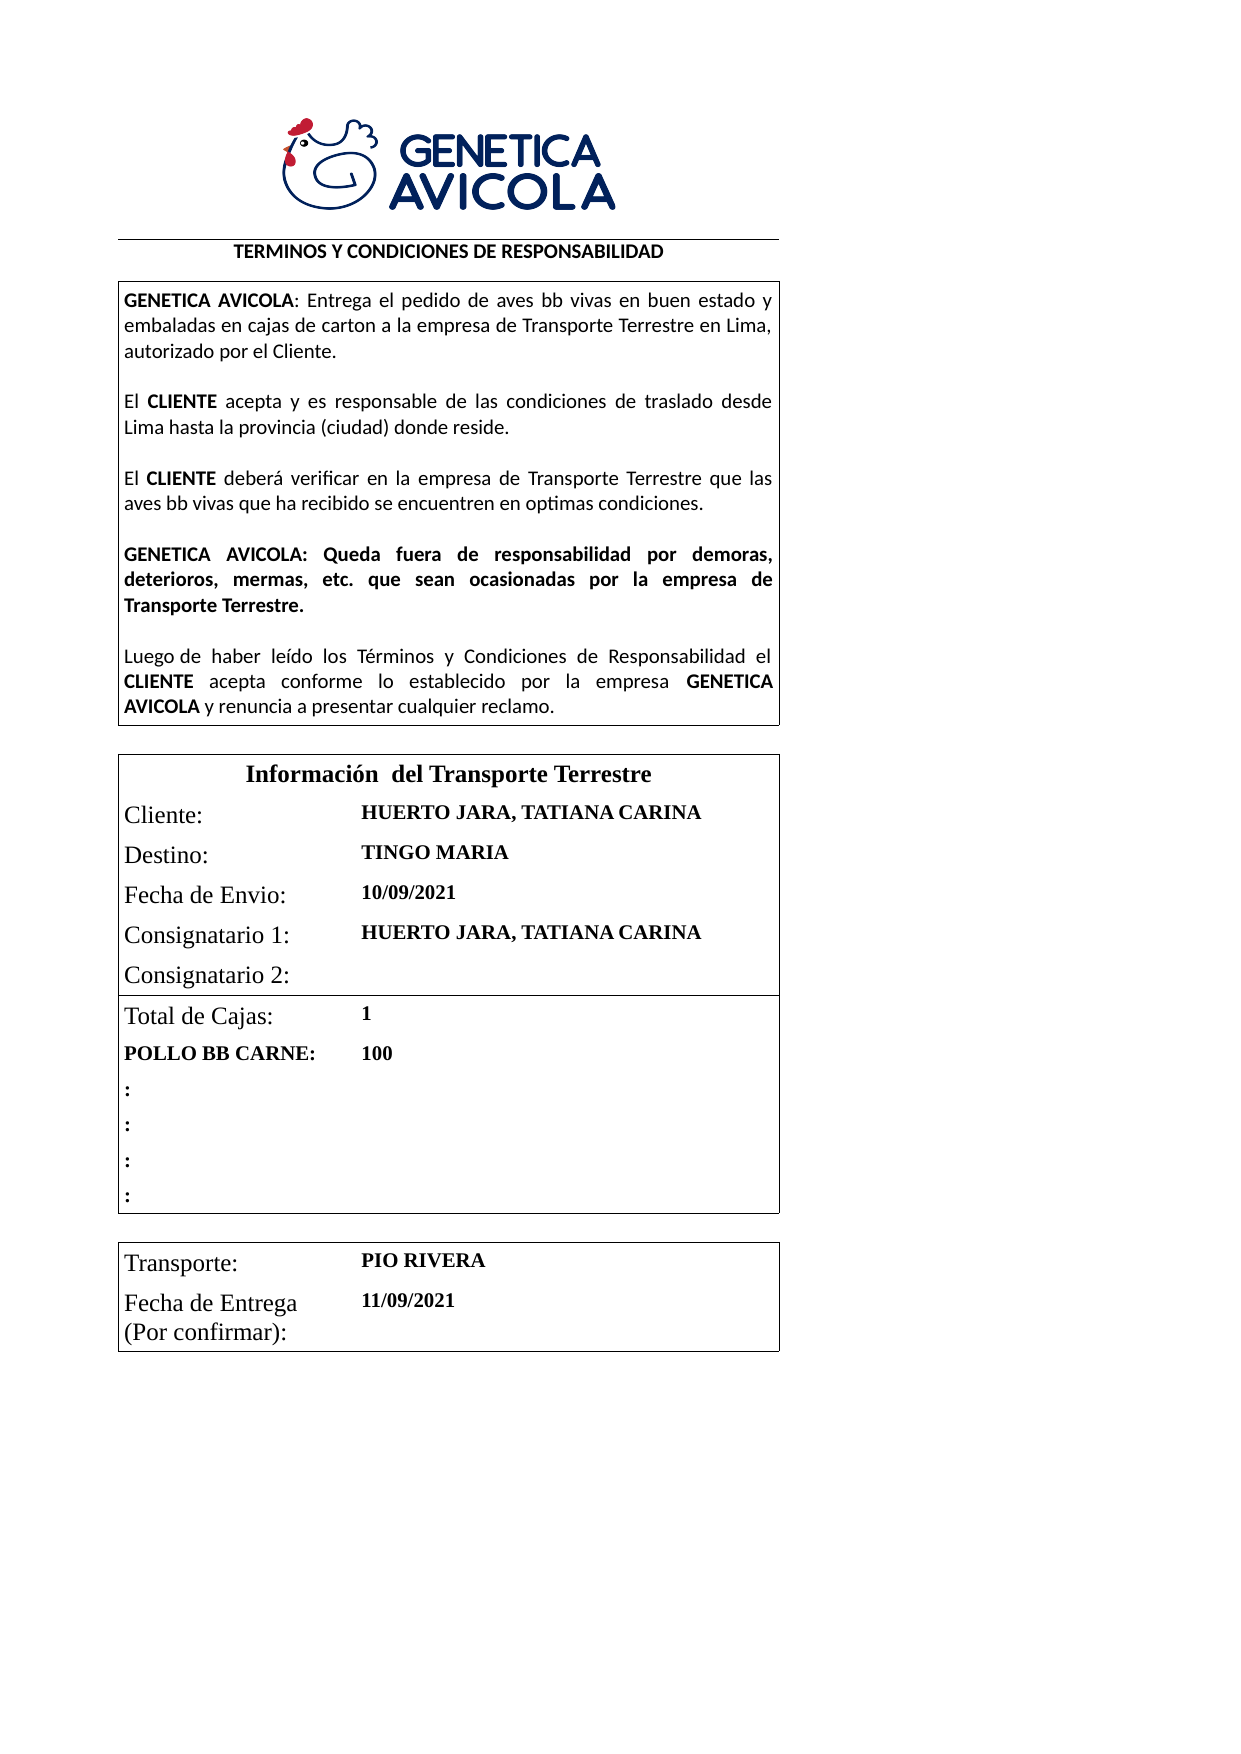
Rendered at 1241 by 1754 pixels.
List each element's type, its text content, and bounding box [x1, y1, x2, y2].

table_cell Cliente: [119, 794, 356, 834]
table_cell Consignatario 2: [119, 955, 356, 995]
table_cell [118, 1214, 356, 1242]
table_cell Total de Cajas: [119, 996, 356, 1035]
table_cell 10/09/2021 [356, 874, 779, 914]
table_cell 100 [356, 1035, 779, 1071]
table_cell [356, 1178, 779, 1213]
table_cell Transporte: [119, 1243, 356, 1282]
table_cell HUERTO JARA, TATIANA CARINA [356, 794, 779, 834]
table_cell Fecha de Envio: [119, 874, 356, 914]
table_cell [356, 1071, 779, 1106]
table_cell Destino: [119, 834, 356, 874]
table_cell [356, 1142, 779, 1177]
table_cell : [119, 1178, 356, 1213]
table_cell Consignatario 1: [119, 915, 356, 955]
picture [282, 118, 616, 210]
table_cell POLLO BB CARNE: [119, 1035, 356, 1071]
table_cell PIO RIVERA [356, 1243, 779, 1282]
table_cell TINGO MARIA [356, 834, 779, 874]
table_cell : [119, 1142, 356, 1177]
table_header Información del Transporte Terrestre [119, 755, 779, 794]
table_cell GENETICA AVICOLA: Entrega el pedido de aves bb vivas en buen estado y embaladas en cajas de carton a la empresa de Transporte Terrestre en Lima, autorizado por el Cliente. El CLIENTE acepta y es responsable de las condiciones de traslado desde Lima hasta la provincia (ciudad) donde reside. El CLIENTE deberá verificar en la empresa de Transporte Terrestre que las aves bb vivas que ha recibido se encuentren en optimas condiciones. GENETICA AVICOLA: Queda fuera de responsabilidad por demoras, deterioros, mermas, etc. que sean ocasionadas por la empresa de Transporte Terrestre. Luego de haber leído los Términos y Condiciones de Responsabilidad el CLIENTE acepta conforme lo establecido por la empresa GENETICA AVICOLA y renuncia a presentar cualquier reclamo. [119, 282, 779, 725]
table_header TERMINOS Y CONDICIONES DE RESPONSABILIDAD [118, 240, 779, 281]
table_cell [356, 955, 779, 995]
table_cell HUERTO JARA, TATIANA CARINA [356, 915, 779, 955]
table_cell 1 [356, 996, 779, 1035]
table_cell 11/09/2021 [356, 1282, 779, 1351]
table_cell Fecha de Entrega (Por confirmar): [119, 1282, 356, 1351]
table_cell [356, 1214, 779, 1242]
table_cell [356, 1106, 779, 1142]
table_cell : [119, 1106, 356, 1142]
table_cell : [119, 1071, 356, 1106]
